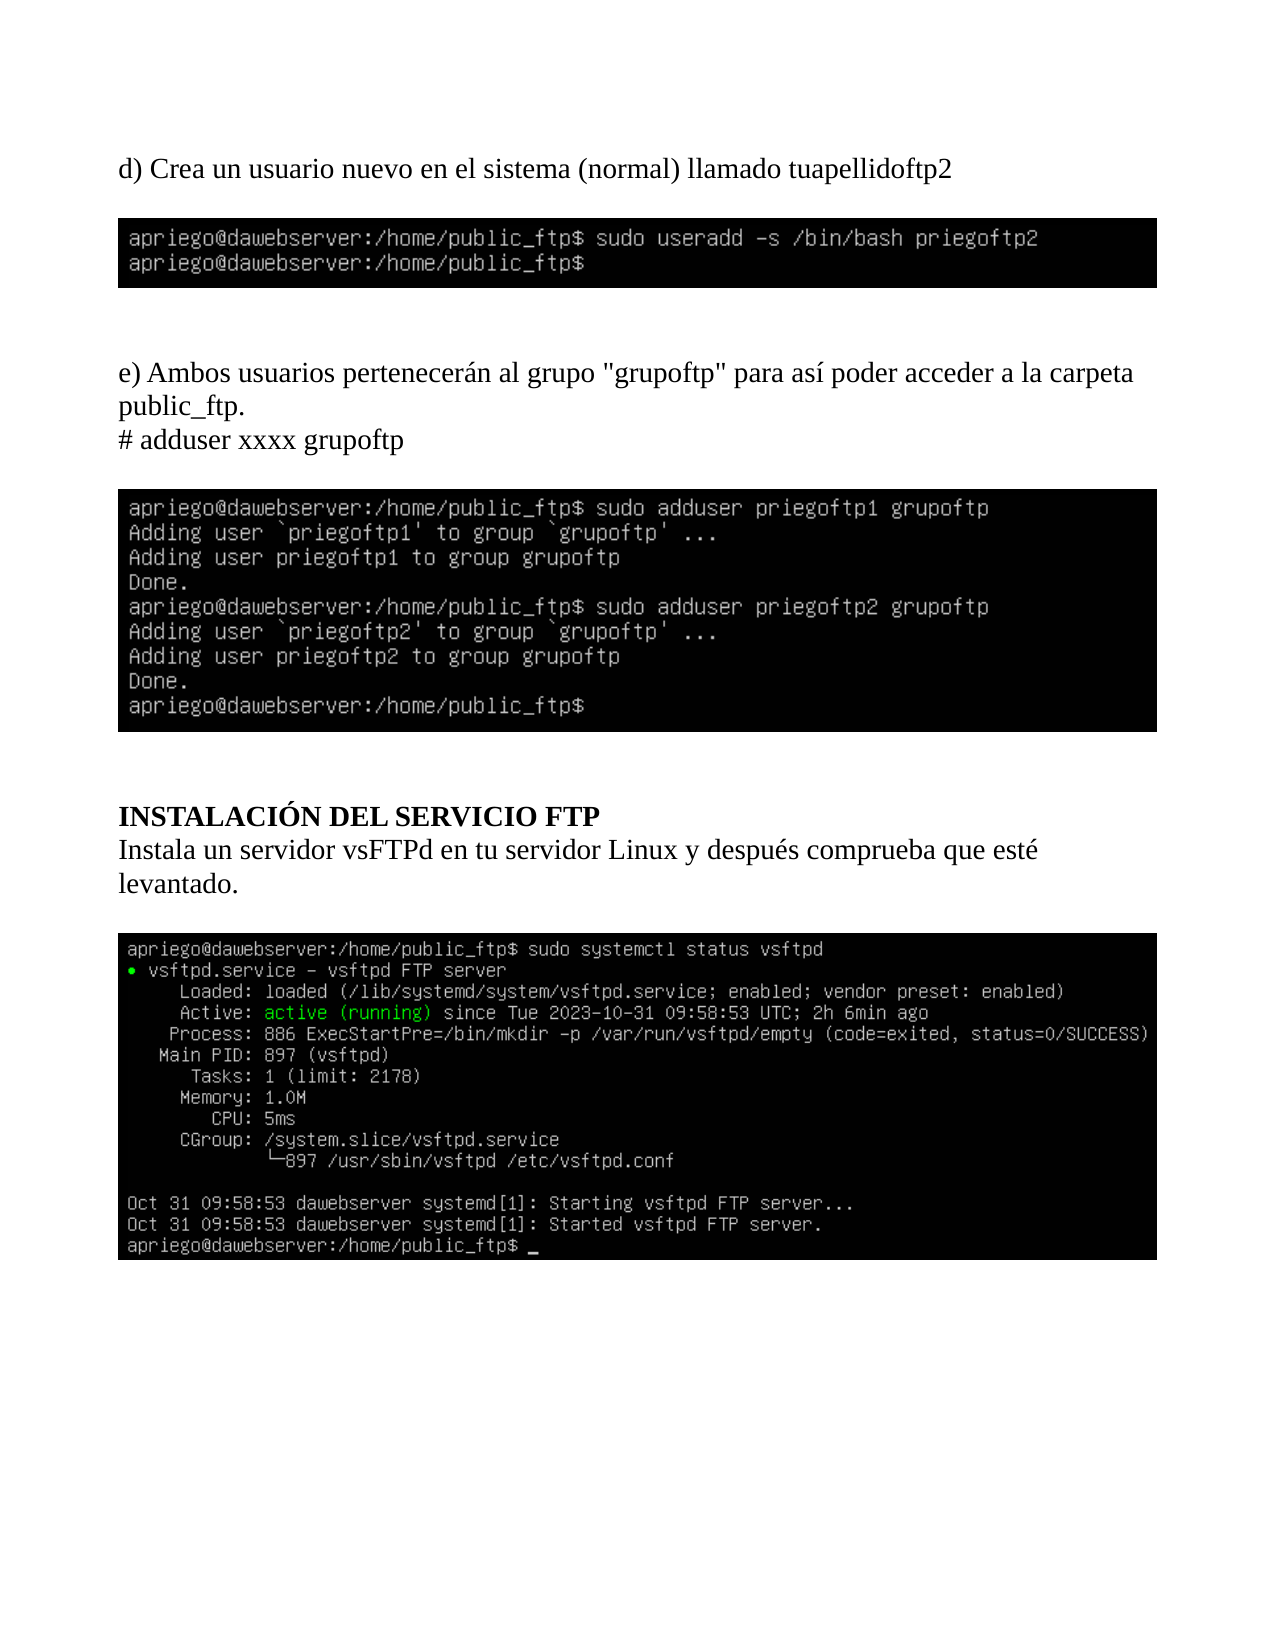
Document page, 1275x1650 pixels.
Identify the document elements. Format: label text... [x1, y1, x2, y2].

text d) Crea un usuario nuevo en el sistema (normal) llamado tuapellidoftp2 [118, 152, 1157, 185]
picture [118, 489, 1157, 732]
picture [118, 218, 1157, 288]
picture [118, 933, 1157, 1260]
text Instala un servidor vsFTPd en tu servidor Linux y después comprueba que esté levantado. [118, 832, 1157, 899]
text INSTALACIÓN DEL SERVICIO FTP [118, 799, 1157, 832]
text e) Ambos usuarios pertenecerán al grupo "grupoftp" para así poder acceder a la carpeta public_ftp. [118, 355, 1157, 422]
text # adduser xxxx grupoftp [118, 422, 1157, 456]
